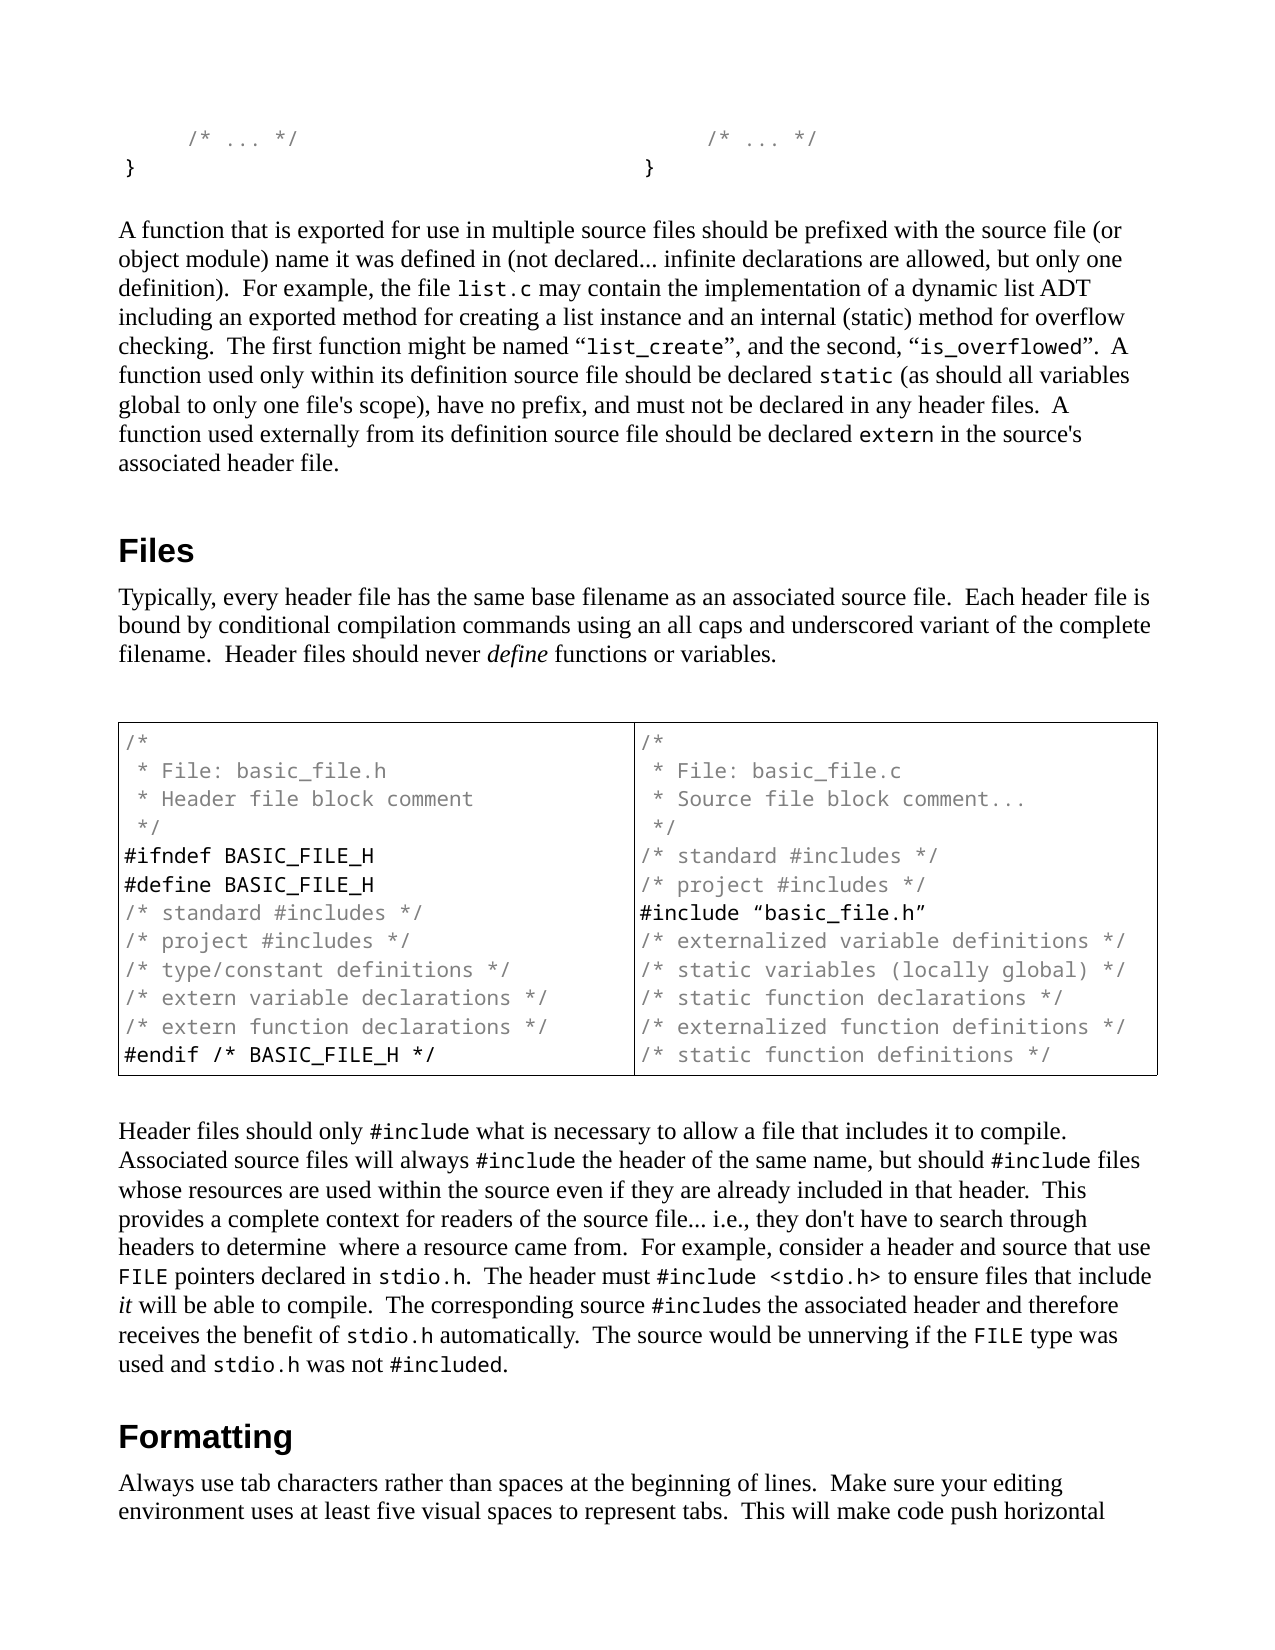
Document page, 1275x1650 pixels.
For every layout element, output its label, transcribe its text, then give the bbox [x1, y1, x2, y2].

text Header files should only #include what is necessary to allow a file that includes it to compile. Associated source files will always #include the header of the same name, but should #include files whose resources are used within the source even if they are already included in that header. This provides a complete context for readers of the source file... i.e., they don't have to search through headers to determine where a resource came from. For example, consider a header and source that use FILE pointers declared in stdio.h. The header must #include <stdio.h> to ensure files that include it will be able to compile. The corresponding source #includes the associated header and therefore receives the benefit of stdio.h automatically. The source would be unnerving if the FILE type was used and stdio.h was not #included. [118, 1116, 1157, 1379]
subtitle Files [118, 531, 1157, 569]
table_header /* ... */ } [118, 118, 637, 186]
text Typically, every header file has the same base filename as an associated source file. Each header file is bound by conditional compilation commands using an all caps and underscored variant of the complete filename. Header files should never define functions or variables. [118, 582, 1157, 668]
table_header /* ... */ } [638, 118, 1157, 186]
subtitle Formatting [118, 1417, 1157, 1455]
table_header /* * File: basic_file.c * Source file block comment... */ /* standard #includes */ /* project #includes */ #include “basic_file.h” /* externalized variable definitions */ /* static variables (locally global) */ /* static function declarations */ /* externalized function definitions */ /* static function definitions */ [635, 723, 1157, 1074]
text A function that is exported for use in multiple source files should be prefixed with the source file (or object module) name it was defined in (not declared... infinite declarations are allowed, but only one definition). For example, the file list.c may contain the implementation of a dynamic list ADT including an exported method for creating a list instance and an internal (static) method for overflow checking. The first function might be named “list_create”, and the second, “is_overflowed”. A function used only within its definition source file should be declared static (as should all variables global to only one file's scope), have no prefix, and must not be declared in any header files. A function used externally from its definition source file should be declared extern in the source's associated header file. [118, 215, 1157, 477]
text Always use tab characters rather than spaces at the beginning of lines. Make sure your editing environment uses at least five visual spaces to represent tabs. This will make code push horizontal [118, 1468, 1157, 1525]
table_header /* * File: basic_file.h * Header file block comment */ #ifndef BASIC_FILE_H #define BASIC_FILE_H /* standard #includes */ /* project #includes */ /* type/constant definitions */ /* extern variable declarations */ /* extern function declarations */ #endif /* BASIC_FILE_H */ [119, 723, 634, 1074]
